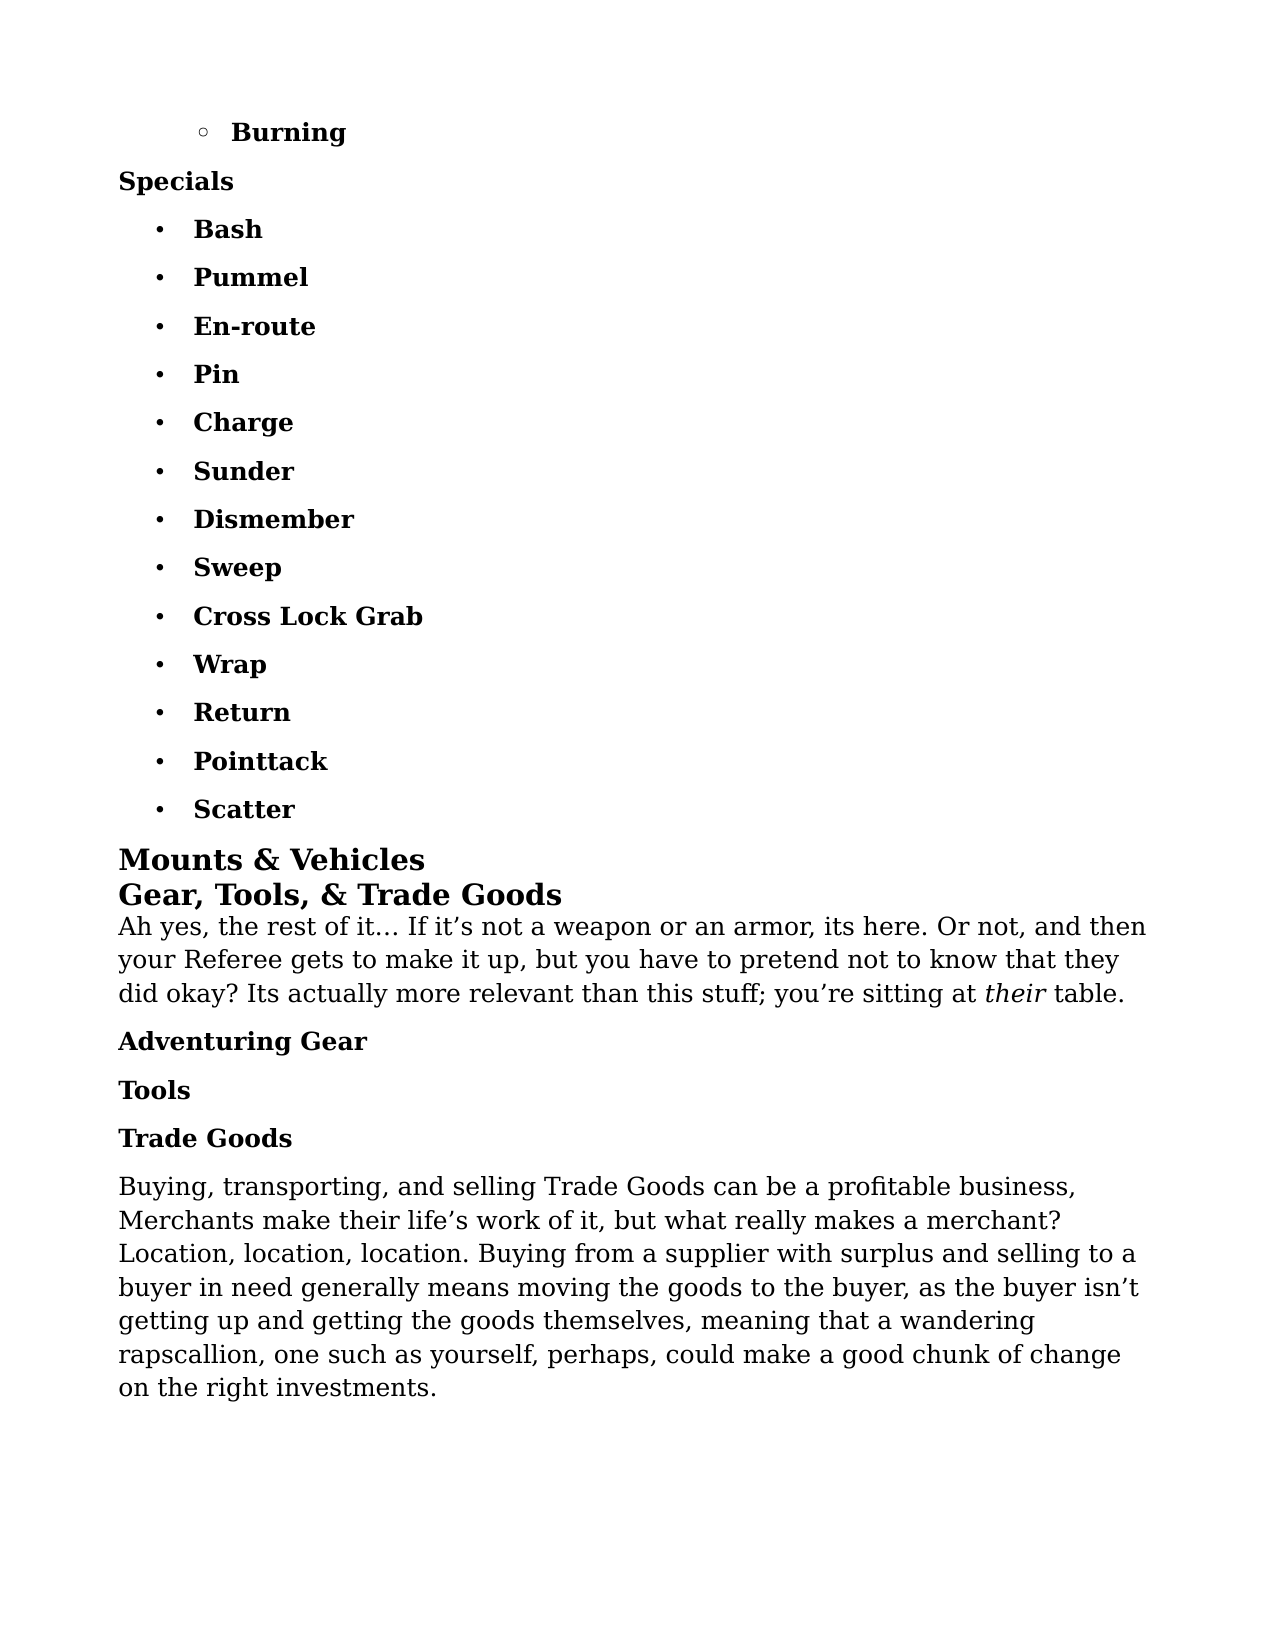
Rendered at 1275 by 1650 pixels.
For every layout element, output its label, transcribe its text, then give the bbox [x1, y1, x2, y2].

list Pointtack [156, 746, 1157, 776]
text Trade Goods [118, 1124, 1157, 1153]
list Cross Lock Grab [156, 601, 1157, 631]
list Pummel [156, 263, 1157, 292]
text Adventuring Gear [118, 1027, 1157, 1057]
list Sweep [156, 553, 1157, 582]
list Burning [193, 118, 1157, 147]
text Mounts & Vehicles [118, 843, 1157, 878]
list Dismember [156, 505, 1157, 534]
list Sunder [156, 456, 1157, 486]
list Scatter [156, 795, 1157, 824]
text Gear, Tools, & Trade Goods [118, 878, 1157, 912]
text Ah yes, the rest of it… If it’s not a weapon or an armor, its here. Or not, and then your Referee gets to make it up, but you have to pretend not to know that they did okay? Its actually more relevant than this stuff; you’re sitting at their table. [118, 912, 1157, 1008]
list En-route [156, 311, 1157, 341]
text Buying, transporting, and selling Trade Goods can be a profitable business, Merchants make their life’s work of it, but what really makes a merchant? Location, location, location. Buying from a supplier with surplus and selling to a buyer in need generally means moving the goods to the buyer, as the buyer isn’t getting up and getting the goods themselves, meaning that a wandering rapscallion, one such as yourself, perhaps, could make a good chunk of change on the right investments. [118, 1172, 1157, 1403]
list Charge [156, 408, 1157, 437]
text Tools [118, 1076, 1157, 1105]
text Specials [118, 166, 1157, 196]
list Pin [156, 360, 1157, 389]
list Wrap [156, 650, 1157, 679]
list Bash [156, 215, 1157, 244]
list Return [156, 698, 1157, 727]
